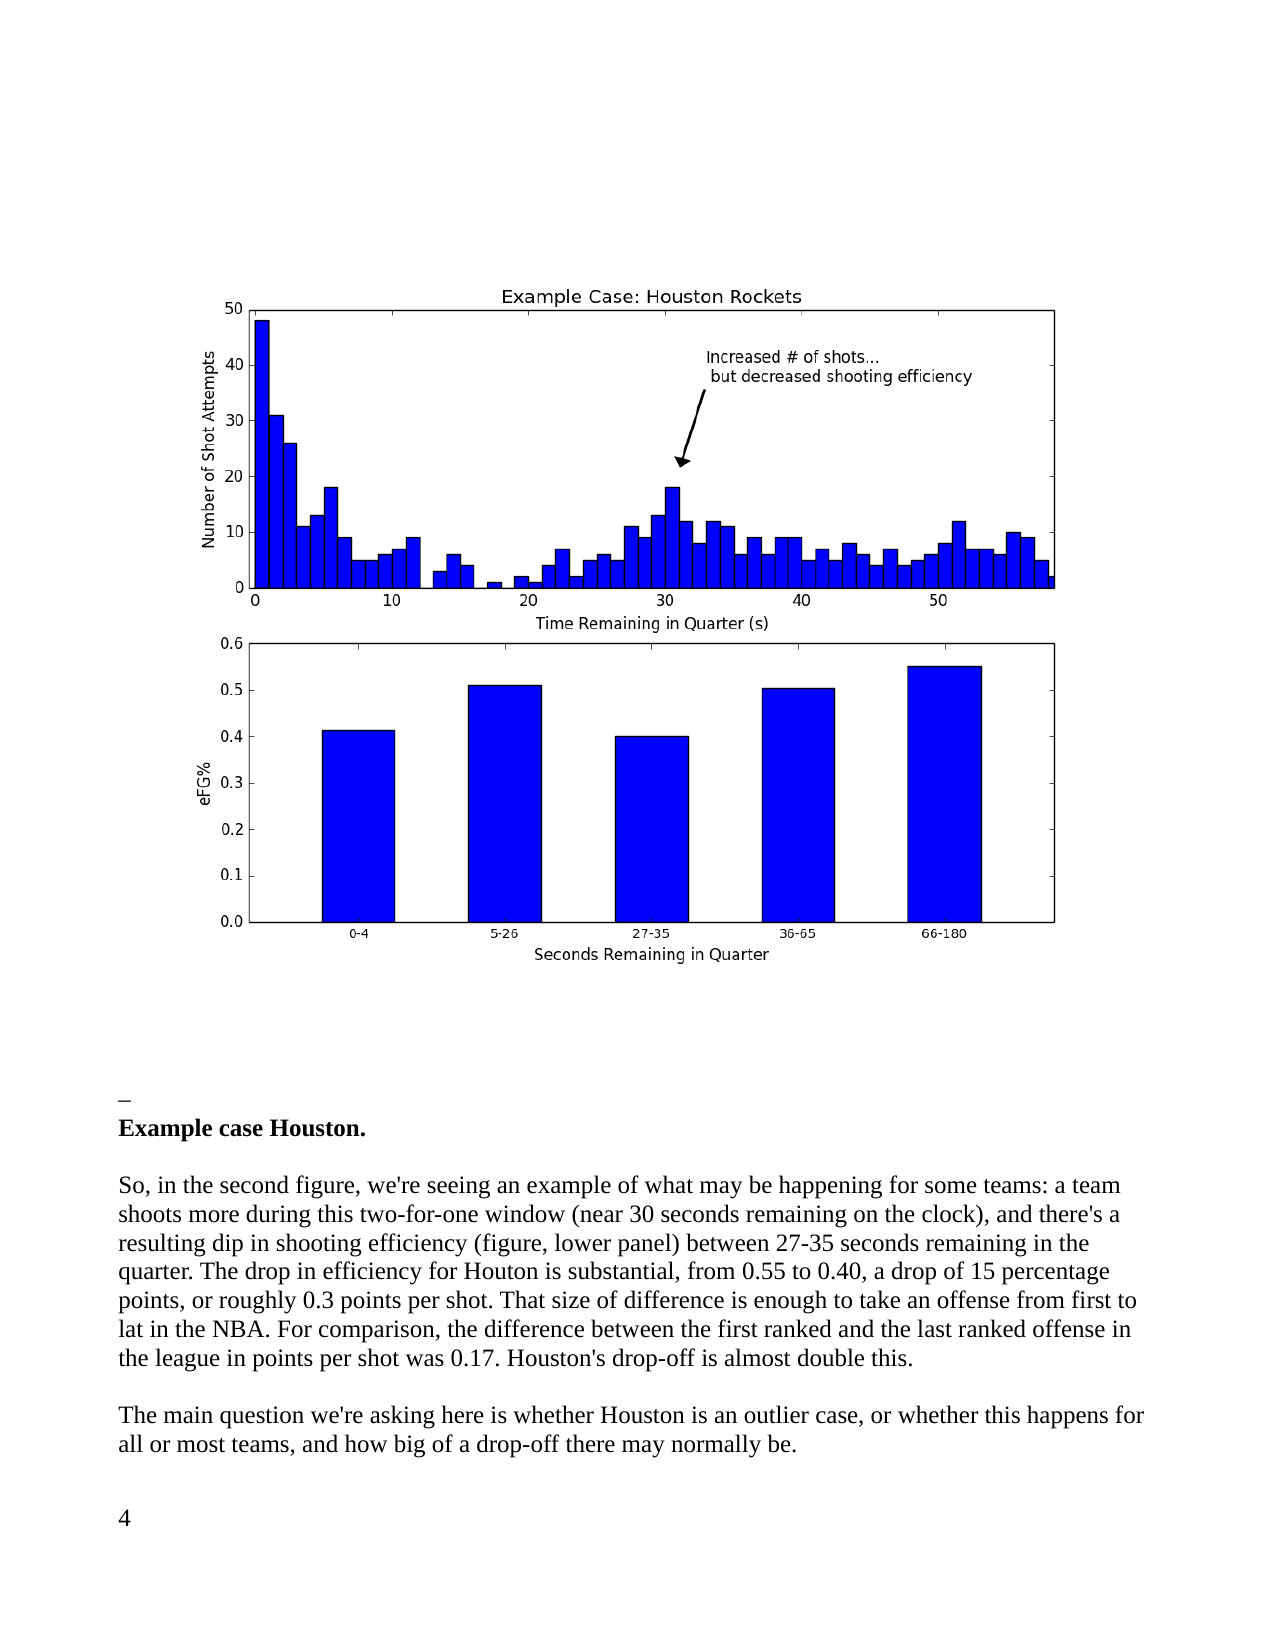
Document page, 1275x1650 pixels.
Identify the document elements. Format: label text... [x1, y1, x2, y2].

text – [118, 1084, 1157, 1113]
text The main question we're asking here is whether Houston is an outlier case, or whether this happens for all or most teams, and how big of a drop-off there may normally be. [118, 1400, 1157, 1458]
picture [118, 233, 1157, 998]
text Example case Houston. [118, 1113, 1157, 1141]
text So, in the second figure, we're seeing an example of what may be happening for some teams: a team shoots more during this two-for-one window (near 30 seconds remaining on the clock), and there's a resulting dip in shooting efficiency (figure, lower panel) between 27-35 seconds remaining in the quarter. The drop in efficiency for Houton is substantial, from 0.55 to 0.40, a drop of 15 percentage points, or roughly 0.3 points per shot. That size of difference is enough to take an offense from first to lat in the NBA. For comparison, the difference between the first ranked and the last ranked offense in the league in points per shot was 0.17. Houston's drop-off is almost double this. [118, 1170, 1157, 1371]
